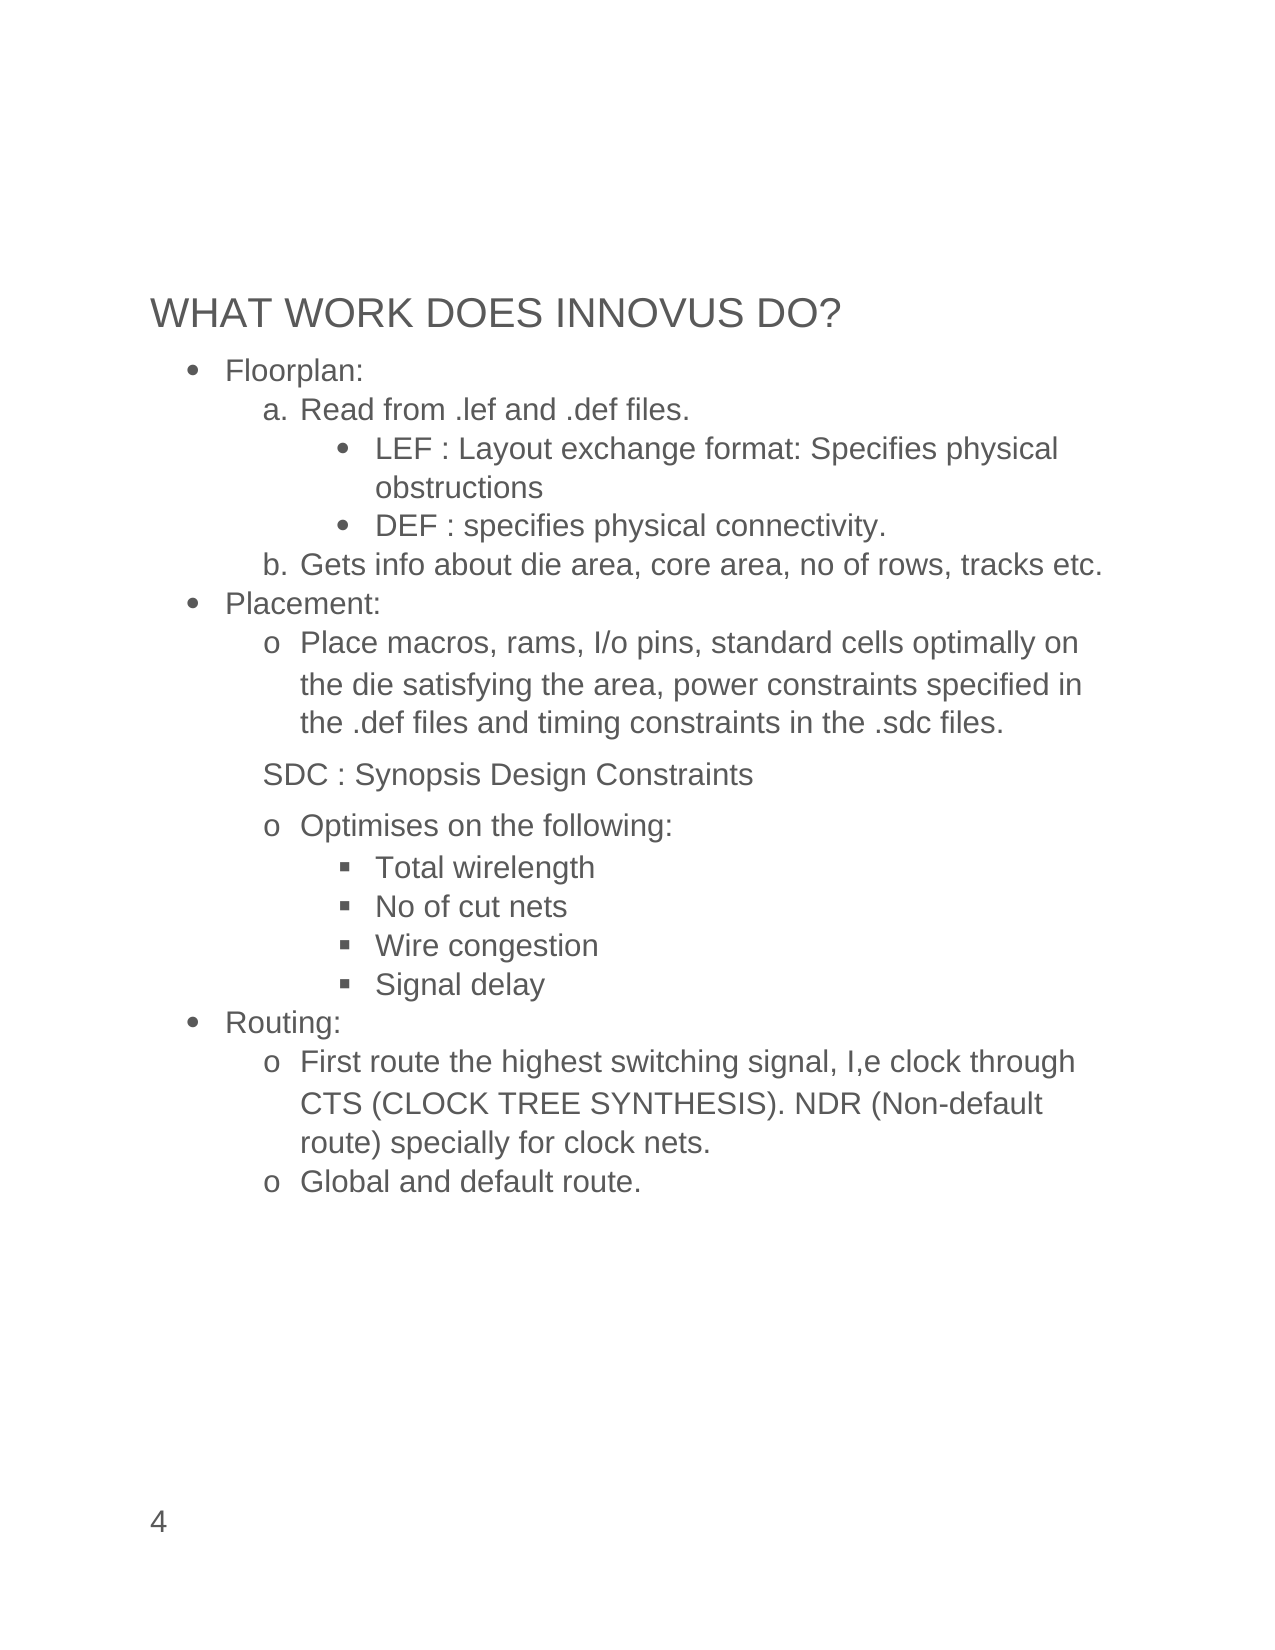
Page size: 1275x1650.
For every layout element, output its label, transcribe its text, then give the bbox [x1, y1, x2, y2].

list First route the highest switching signal, I,e clock through CTS (CLOCK TREE SYNTHESIS). NDR (Non-default route) specially for clock nets. [262, 1043, 1125, 1160]
list Global and default route. [262, 1163, 1125, 1201]
list Wire congestion [337, 927, 1125, 963]
list Place macros, rams, I/o pins, standard cells optimally on the die satisfying the area, power constraints specified in the .def files and timing constraints in the .sdc files. [262, 624, 1125, 740]
list Signal delay [337, 966, 1125, 1002]
list Gets info about die area, core area, no of rows, tracks etc. [262, 546, 1125, 582]
subtitle WHAT WORK DOES INNOVUS DO? [150, 288, 1125, 336]
list Placement: [187, 585, 1125, 621]
list LEF : Layout exchange format: Specifies physical obstructions [337, 430, 1125, 505]
list Floorplan: [187, 352, 1125, 388]
list DEF : specifies physical connectivity. [337, 507, 1125, 544]
list Read from .lef and .def files. [262, 391, 1125, 427]
list Total wirelength [337, 849, 1125, 885]
list Optimises on the following: [262, 807, 1125, 846]
text SDC : Synopsis Design Constraints [262, 756, 1125, 792]
list No of cut nets [337, 888, 1125, 924]
list Routing: [187, 1004, 1125, 1041]
